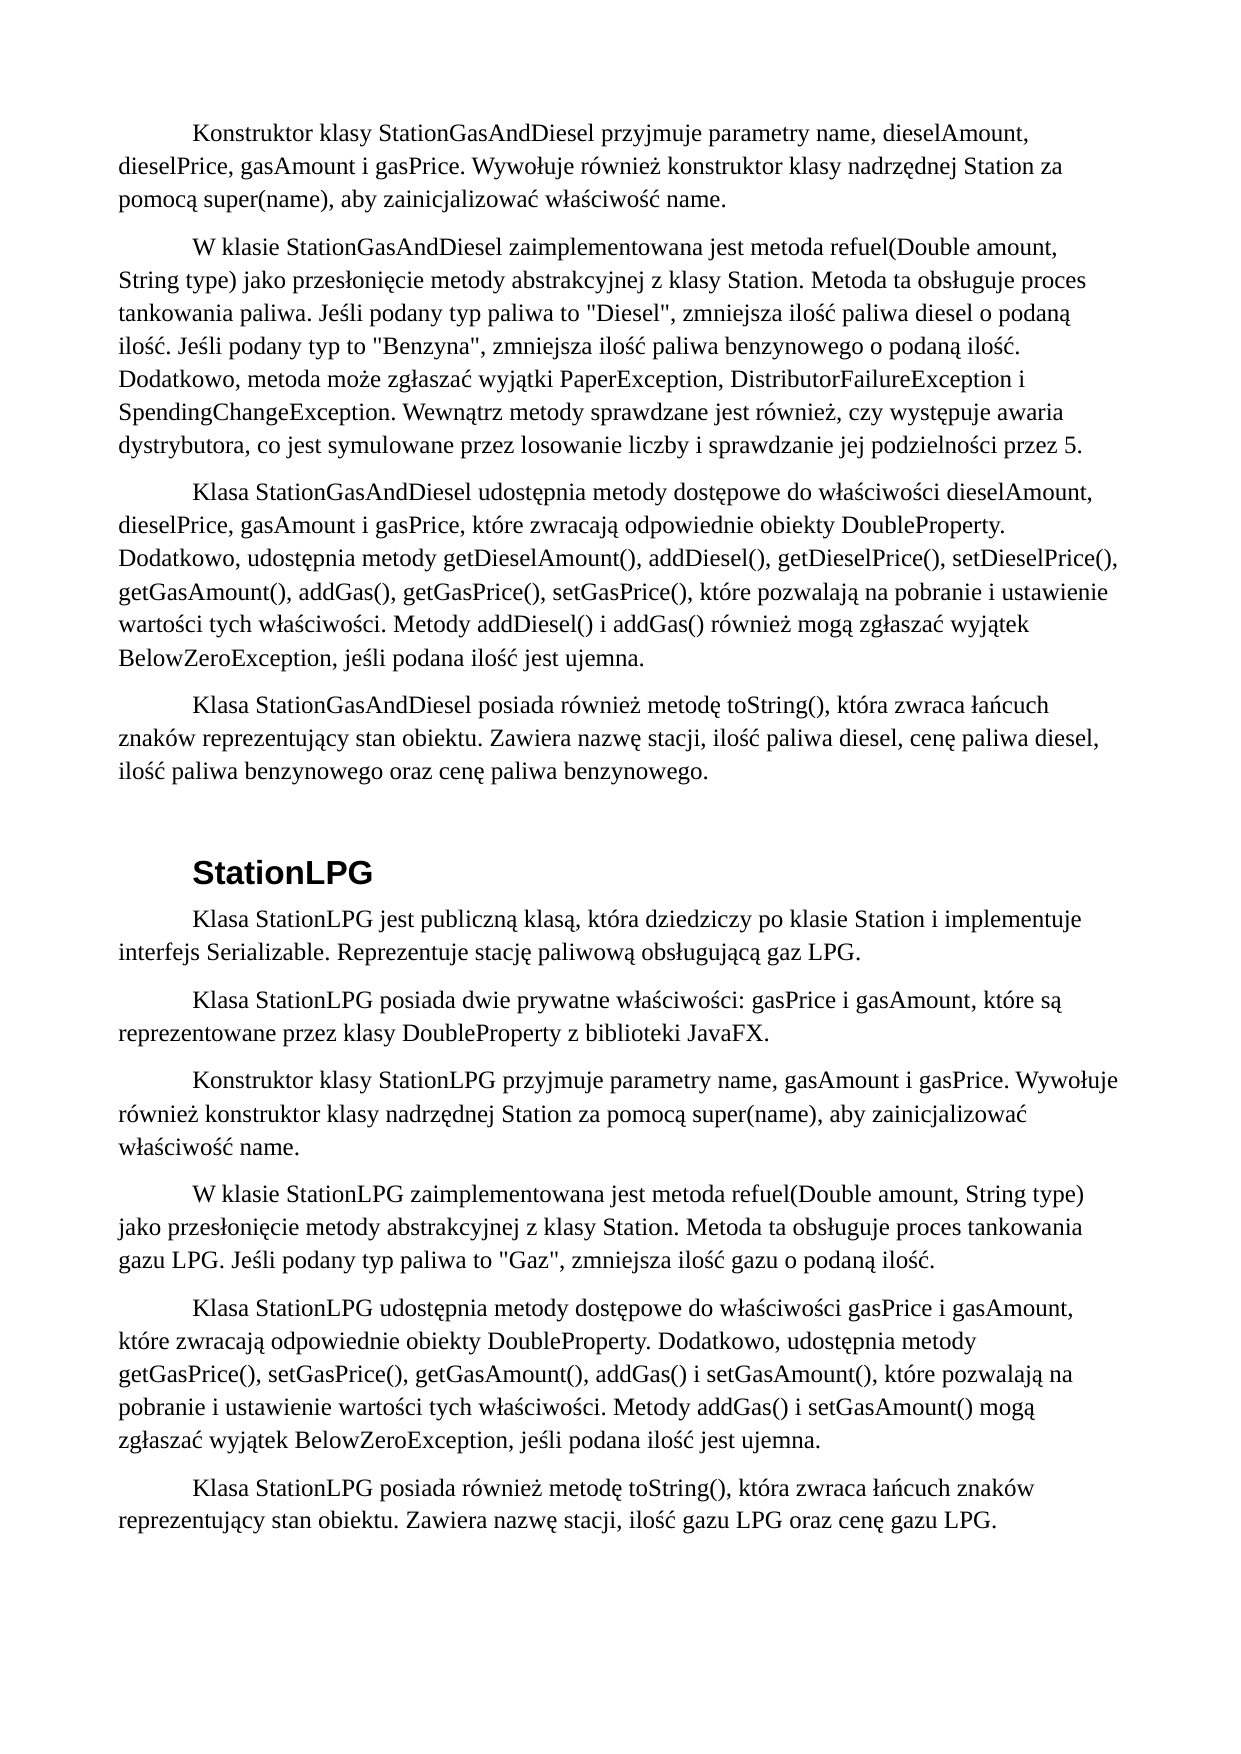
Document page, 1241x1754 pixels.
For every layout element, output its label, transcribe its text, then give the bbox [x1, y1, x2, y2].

text W klasie StationGasAndDiesel zaimplementowana jest metoda refuel(Double amount, String type) jako przesłonięcie metody abstrakcyjnej z klasy Station. Metoda ta obsługuje proces tankowania paliwa. Jeśli podany typ paliwa to "Diesel", zmniejsza ilość paliwa diesel o podaną ilość. Jeśli podany typ to "Benzyna", zmniejsza ilość paliwa benzynowego o podaną ilość. Dodatkowo, metoda może zgłaszać wyjątki PaperException, DistributorFailureException i SpendingChangeException. Wewnątrz metody sprawdzane jest również, czy występuje awaria dystrybutora, co jest symulowane przez losowanie liczby i sprawdzanie jej podzielności przez 5. [118, 232, 1122, 459]
text Klasa StationGasAndDiesel udostępnia metody dostępowe do właściwości dieselAmount, dieselPrice, gasAmount i gasPrice, które zwracają odpowiednie obiekty DoubleProperty. Dodatkowo, udostępnia metody getDieselAmount(), addDiesel(), getDieselPrice(), setDieselPrice(), getGasAmount(), addGas(), getGasPrice(), setGasPrice(), które pozwalają na pobranie i ustawienie wartości tych właściwości. Metody addDiesel() i addGas() również mogą zgłaszać wyjątek BelowZeroException, jeśli podana ilość jest ujemna. [118, 477, 1122, 671]
text Klasa StationLPG udostępnia metody dostępowe do właściwości gasPrice i gasAmount, które zwracają odpowiednie obiekty DoubleProperty. Dodatkowo, udostępnia metody getGasPrice(), setGasPrice(), getGasAmount(), addGas() i setGasAmount(), które pozwalają na pobranie i ustawienie wartości tych właściwości. Metody addGas() i setGasAmount() mogą zgłaszać wyjątek BelowZeroException, jeśli podana ilość jest ujemna. [118, 1293, 1122, 1454]
text W klasie StationLPG zaimplementowana jest metoda refuel(Double amount, String type) jako przesłonięcie metody abstrakcyjnej z klasy Station. Metoda ta obsługuje proces tankowania gazu LPG. Jeśli podany typ paliwa to "Gaz", zmniejsza ilość gazu o podaną ilość. [118, 1179, 1122, 1274]
text Konstruktor klasy StationGasAndDiesel przyjmuje parametry name, dieselAmount, dieselPrice, gasAmount i gasPrice. Wywołuje również konstruktor klasy nadrzędnej Station za pomocą super(name), aby zainicjalizować właściwość name. [118, 118, 1122, 213]
text Klasa StationLPG posiada dwie prywatne właściwości: gasPrice i gasAmount, które są reprezentowane przez klasy DoubleProperty z biblioteki JavaFX. [118, 985, 1122, 1047]
text Konstruktor klasy StationLPG przyjmuje parametry name, gasAmount i gasPrice. Wywołuje również konstruktor klasy nadrzędnej Station za pomocą super(name), aby zainicjalizować właściwość name. [118, 1066, 1122, 1160]
text Klasa StationLPG jest publiczną klasą, która dziedziczy po klasie Station i implementuje interfejs Serializable. Reprezentuje stację paliwową obsługującą gaz LPG. [118, 904, 1122, 966]
text Klasa StationLPG posiada również metodę toString(), która zwraca łańcuch znaków reprezentujący stan obiektu. Zawiera nazwę stacji, ilość gazu LPG oraz cenę gazu LPG. [118, 1473, 1122, 1534]
text Klasa StationGasAndDiesel posiada również metodę toString(), która zwraca łańcuch znaków reprezentujący stan obiektu. Zawiera nazwę stacji, ilość paliwa diesel, cenę paliwa diesel, ilość paliwa benzynowego oraz cenę paliwa benzynowego. [118, 690, 1122, 785]
subtitle StationLPG [118, 853, 1122, 892]
